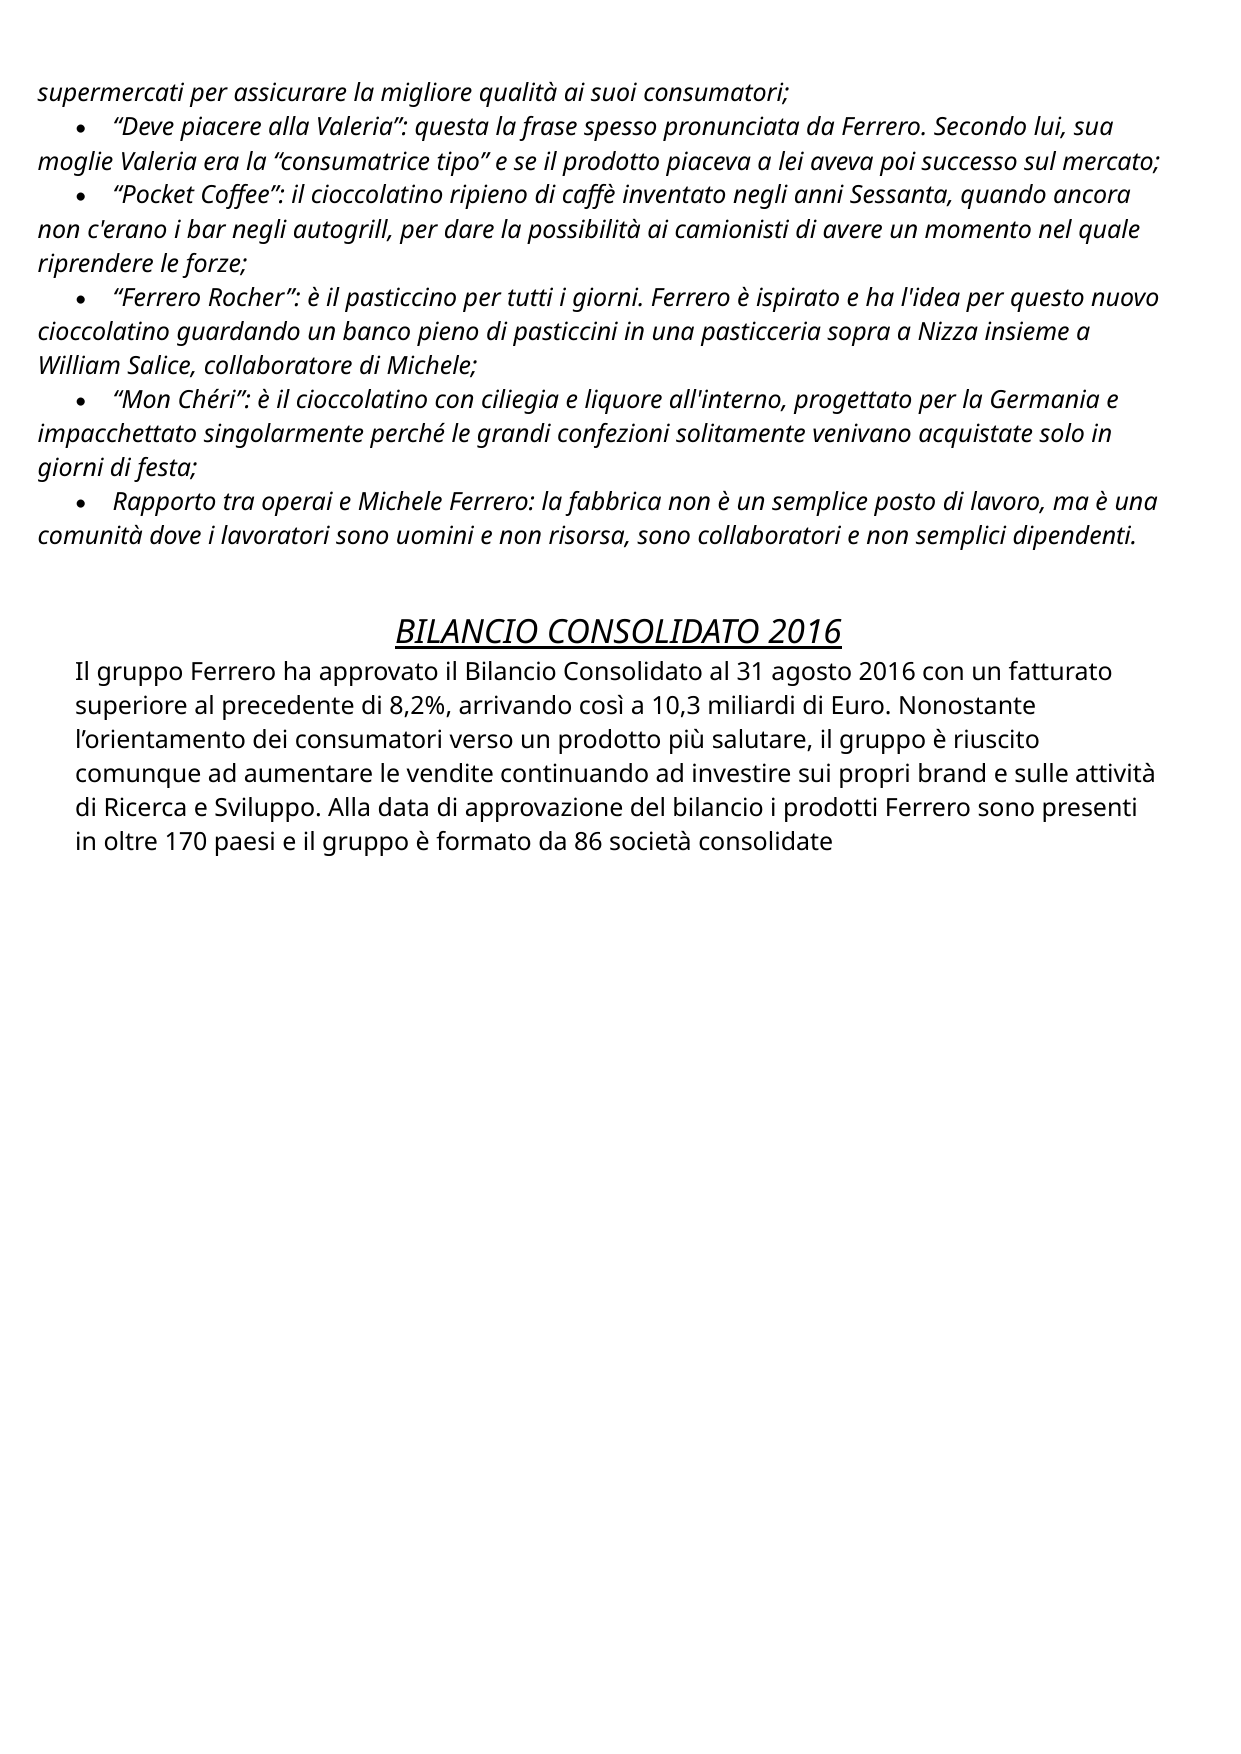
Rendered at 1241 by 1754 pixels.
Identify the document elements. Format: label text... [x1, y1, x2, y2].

text BILANCIO CONSOLIDATO 2016 [75, 608, 1165, 653]
list supermercati per assicurare la migliore qualità ai suoi consumatori; [37, 75, 1165, 109]
text Il gruppo Ferrero ha approvato il Bilancio Consolidato al 31 agosto 2016 con un fatturato superiore al precedente di 8,2%, arrivando così a 10,3 miliardi di Euro. Nonostante l’orientamento dei consumatori verso un prodotto più salutare, il gruppo è riuscito comunque ad aumentare le vendite continuando ad investire sui propri brand e sulle attività di Ricerca e Sviluppo. Alla data di approvazione del bilancio i prodotti Ferrero sono presenti in oltre 170 paesi e il gruppo è formato da 86 società consolidate [75, 653, 1165, 858]
list Rapporto tra operai e Michele Ferrero: la fabbrica non è un semplice posto di lavoro, ma è una comunità dove i lavoratori sono uomini e non risorsa, sono collaboratori e non semplici dipendenti. [37, 484, 1165, 552]
list “Mon Chéri”: è il cioccolatino con ciliegia e liquore all'interno, progettato per la Germania e impacchettato singolarmente perché le grandi confezioni solitamente venivano acquistate solo in giorni di festa; [37, 382, 1165, 484]
list “Pocket Coffee”: il cioccolatino ripieno di caffè inventato negli anni Sessanta, quando ancora non c'erano i bar negli autogrill, per dare la possibilità ai camionisti di avere un momento nel quale riprendere le forze; [37, 177, 1165, 279]
list “Deve piacere alla Valeria”: questa la frase spesso pronunciata da Ferrero. Secondo lui, sua moglie Valeria era la “consumatrice tipo” e se il prodotto piaceva a lei aveva poi successo sul mercato; [37, 109, 1165, 177]
list “Ferrero Rocher”: è il pasticcino per tutti i giorni. Ferrero è ispirato e ha l'idea per questo nuovo cioccolatino guardando un banco pieno di pasticcini in una pasticceria sopra a Nizza insieme a William Salice, collaboratore di Michele; [37, 279, 1165, 382]
